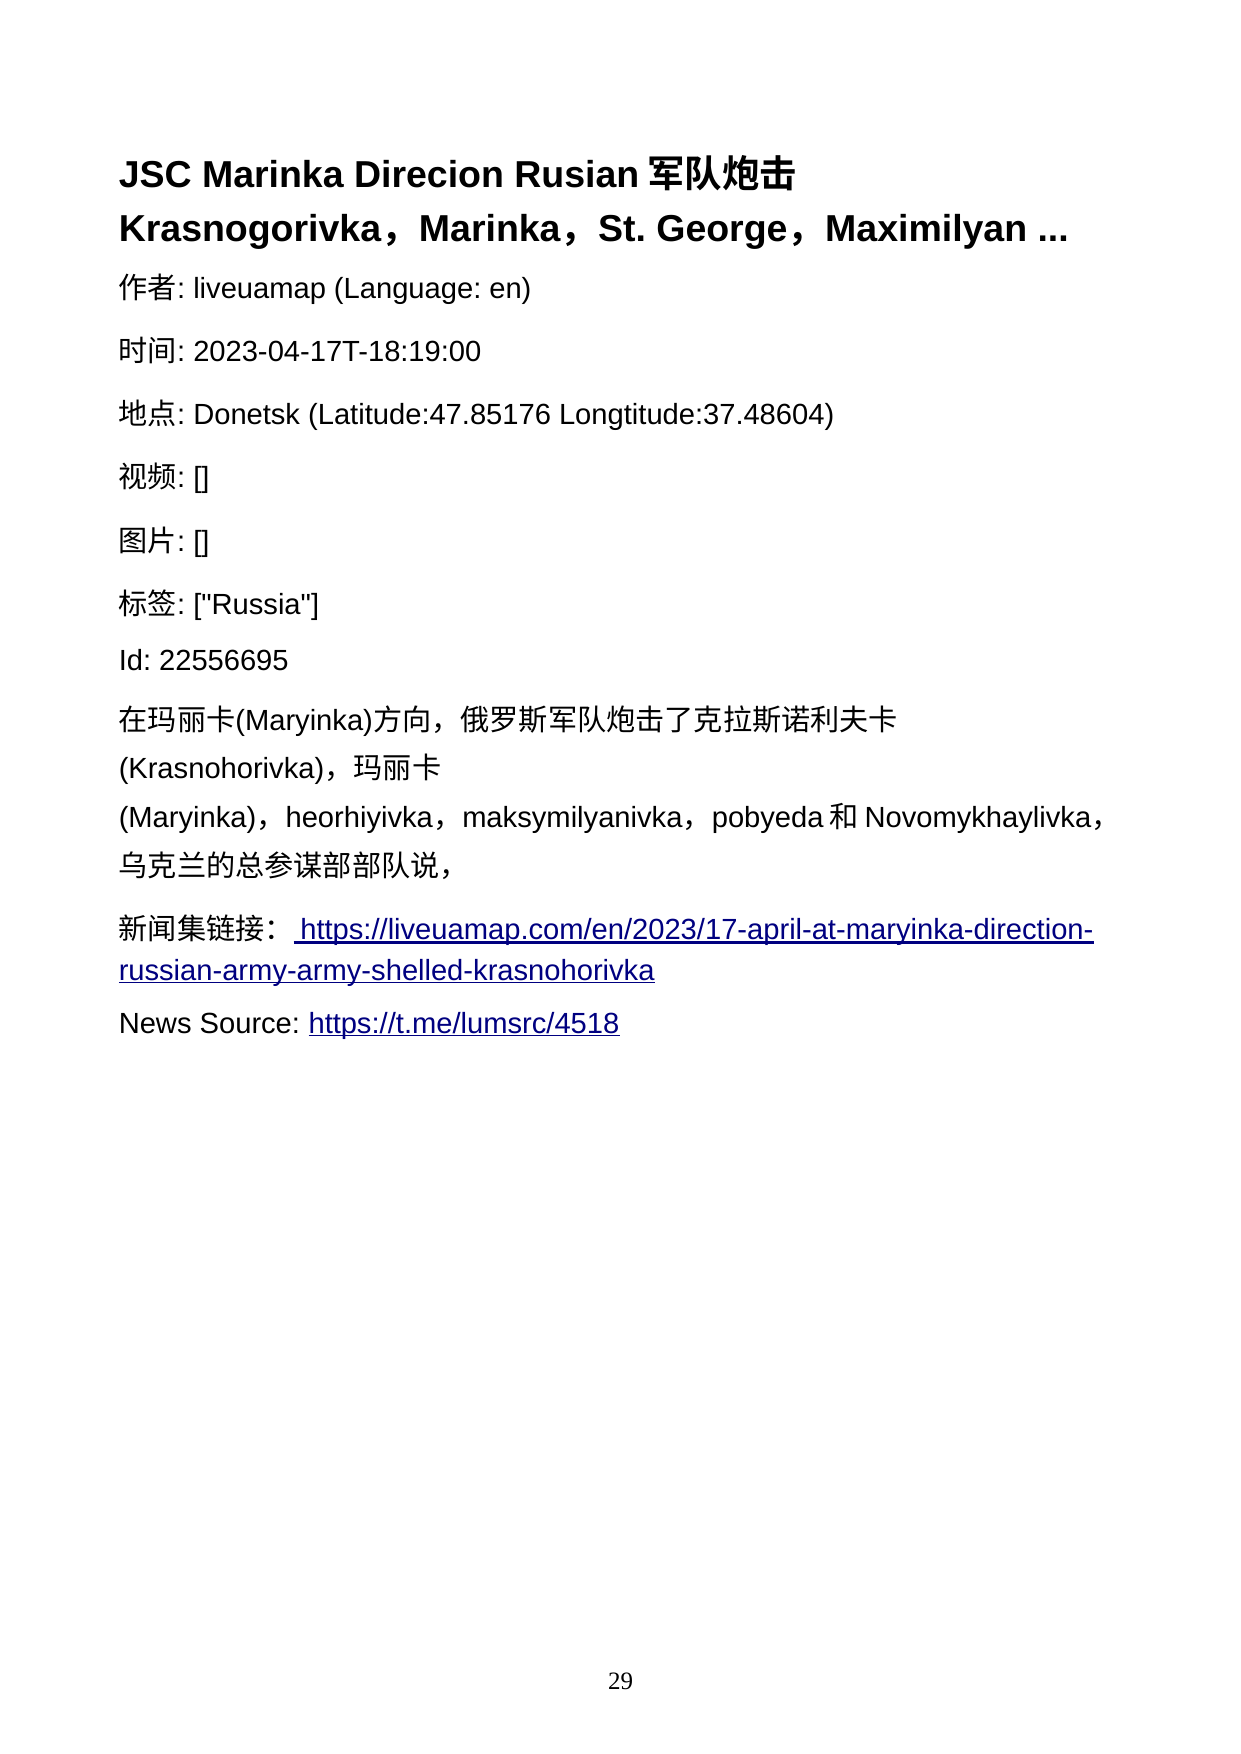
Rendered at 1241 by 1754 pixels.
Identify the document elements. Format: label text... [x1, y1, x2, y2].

text 新闻集链接： https://liveuamap.com/en/2023/17-april-at-maryinka-direction-russian-army-army-shelled-krasnohorivka [118, 905, 1122, 986]
text News Source: https://t.me/lumsrc/4518 [118, 1006, 1122, 1039]
text 视频: [] [118, 454, 1122, 496]
text 时间: 2023-04-17T-18:19:00 [118, 328, 1122, 370]
text 在玛丽卡(Maryinka)方向，俄罗斯军队炮击了克拉斯诺利夫卡(Krasnohorivka)，玛丽卡(Maryinka)，heorhiyivka，maksymilyanivka，pobyeda和Novomykhaylivka，乌克兰的总参谋部部队说， [118, 696, 1122, 884]
text 作者: liveuamap (Language: en) [118, 264, 1122, 307]
text 地点: Donetsk (Latitude:47.85176 Longtitude:37.48604) [118, 391, 1122, 433]
text 图片: [] [118, 517, 1122, 559]
text Id: 22556695 [118, 643, 1122, 677]
subtitle JSC Marinka Direcion Rusian军队炮击Krasnogorivka，Marinka，St. George，Maximilyan ... [118, 143, 1122, 252]
text 标签: ["Russia"] [118, 580, 1122, 622]
